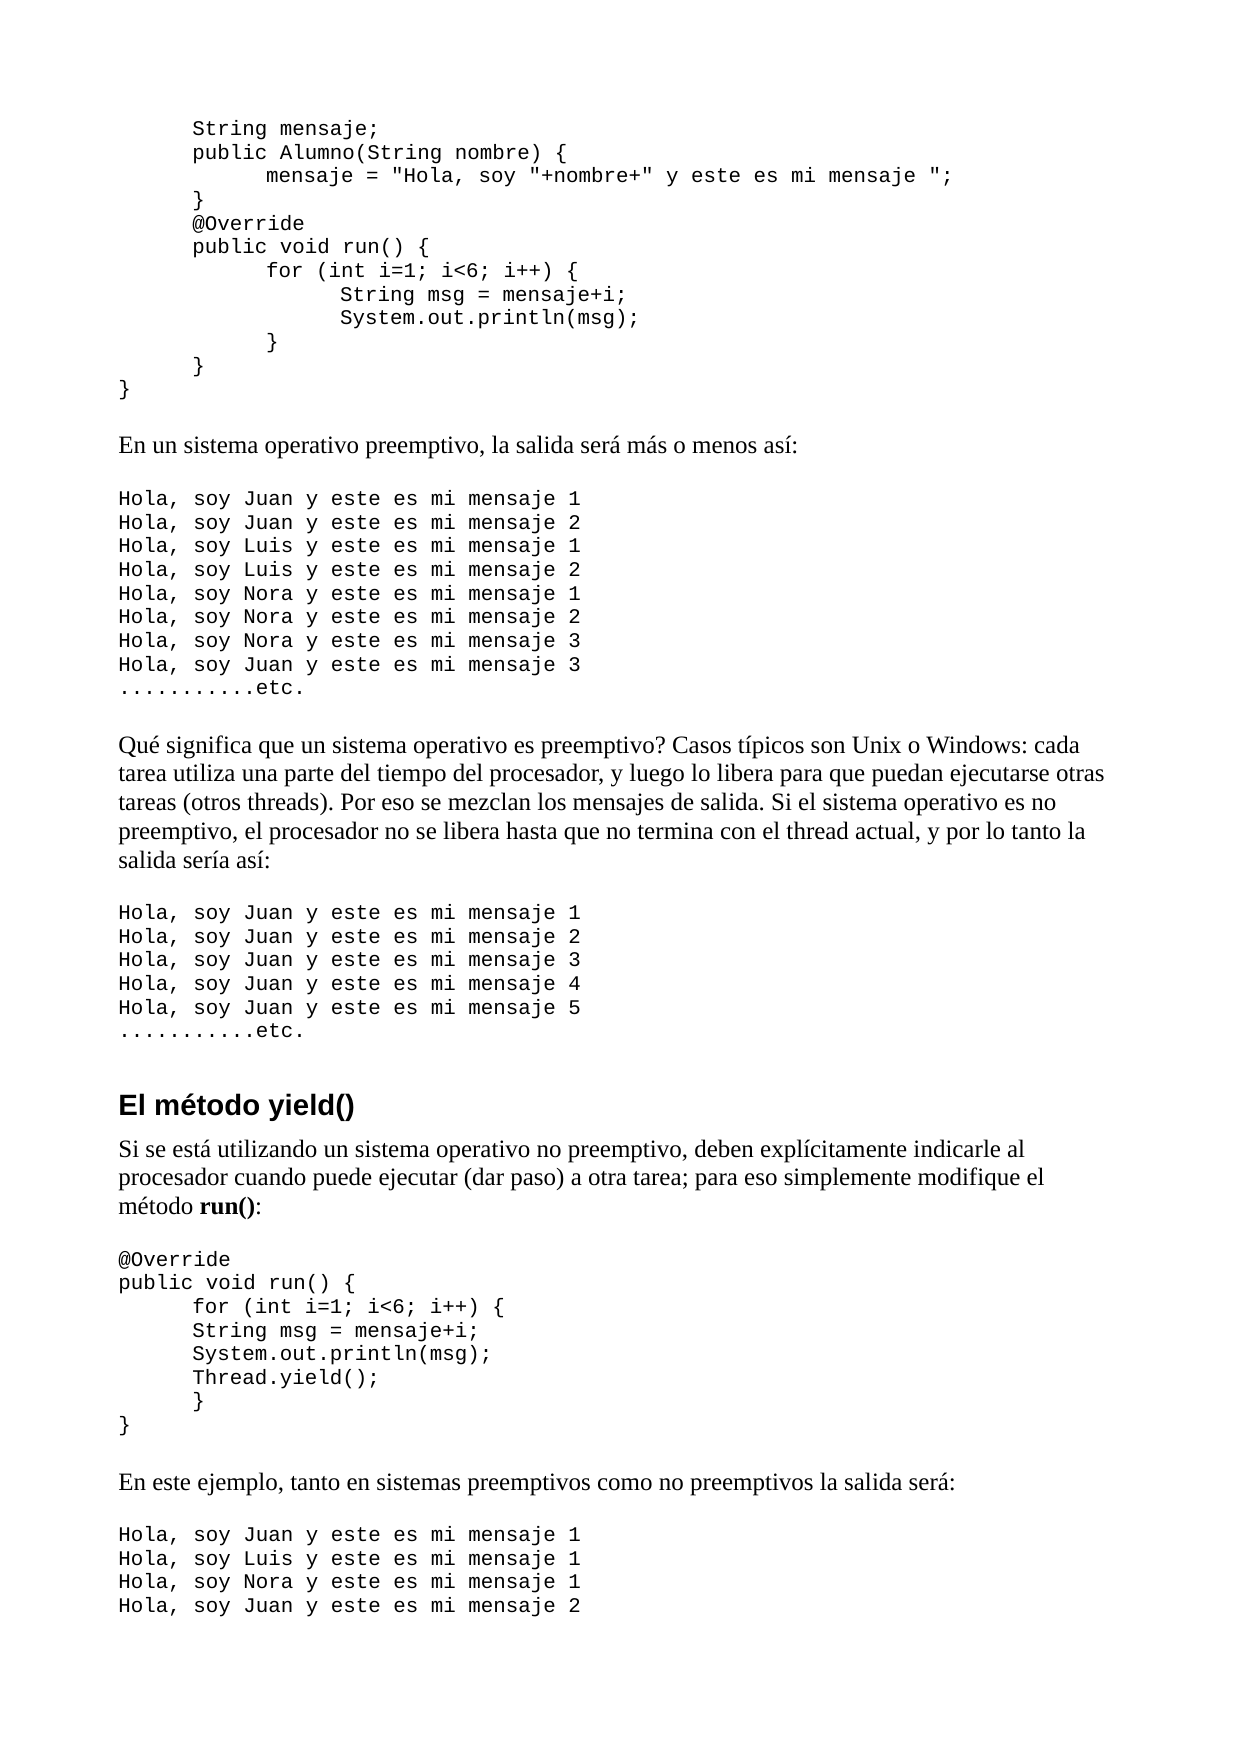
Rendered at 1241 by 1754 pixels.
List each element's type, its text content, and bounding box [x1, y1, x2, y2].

text Hola, soy Juan y este es mi mensaje 3 [118, 654, 1122, 677]
text @Override [118, 213, 1122, 236]
text Hola, soy Juan y este es mi mensaje 1 [118, 488, 1122, 512]
text public Alumno(String nombre) { [118, 142, 1122, 165]
text String msg = mensaje+i; [118, 284, 1122, 307]
text Qué significa que un sistema operativo es preemptivo? Casos típicos son Unix o Windows: cada tarea utiliza una parte del tiempo del procesador, y luego lo libera para que puedan ejecutarse otras tareas (otros threads). Por eso se mezclan los mensajes de salida. Si el sistema operativo es no preemptivo, el procesador no se libera hasta que no termina con el thread actual, y por lo tanto la salida sería así: [118, 730, 1122, 873]
text } [118, 354, 1122, 378]
text @Override [118, 1249, 1122, 1272]
text Hola, soy Nora y este es mi mensaje 1 [118, 583, 1122, 606]
text Hola, soy Juan y este es mi mensaje 2 [118, 512, 1122, 535]
text mensaje = "Hola, soy "+nombre+" y este es mi mensaje "; [118, 165, 1122, 189]
text System.out.println(msg); [118, 307, 1122, 331]
text Hola, soy Juan y este es mi mensaje 2 [118, 926, 1122, 949]
text Hola, soy Juan y este es mi mensaje 1 [118, 902, 1122, 926]
text Hola, soy Juan y este es mi mensaje 1 [118, 1524, 1122, 1548]
text Hola, soy Juan y este es mi mensaje 2 [118, 1595, 1122, 1619]
text Hola, soy Luis y este es mi mensaje 1 [118, 535, 1122, 559]
text String msg = mensaje+i; [118, 1319, 1122, 1343]
text } [118, 331, 1122, 354]
text Thread.yield(); [118, 1367, 1122, 1391]
text ...........etc. [118, 1020, 1122, 1044]
text System.out.println(msg); [118, 1343, 1122, 1367]
text Hola, soy Nora y este es mi mensaje 2 [118, 606, 1122, 630]
text String mensaje; [118, 118, 1122, 142]
text En un sistema operativo preemptivo, la salida será más o menos así: [118, 431, 1122, 459]
text } [118, 1414, 1122, 1438]
text Hola, soy Juan y este es mi mensaje 3 [118, 949, 1122, 973]
text public void run() { [118, 1272, 1122, 1296]
text } [118, 378, 1122, 402]
text Hola, soy Juan y este es mi mensaje 5 [118, 997, 1122, 1020]
text public void run() { [118, 236, 1122, 260]
text } [118, 189, 1122, 213]
text Hola, soy Nora y este es mi mensaje 3 [118, 630, 1122, 654]
text Hola, soy Luis y este es mi mensaje 2 [118, 559, 1122, 583]
text for (int i=1; i<6; i++) { [118, 1296, 1122, 1319]
text Hola, soy Nora y este es mi mensaje 1 [118, 1571, 1122, 1595]
text ...........etc. [118, 677, 1122, 701]
text Hola, soy Luis y este es mi mensaje 1 [118, 1548, 1122, 1571]
text for (int i=1; i<6; i++) { [118, 260, 1122, 284]
text Si se está utilizando un sistema operativo no preemptivo, deben explícitamente indicarle al procesador cuando puede ejecutar (dar paso) a otra tarea; para eso simplemente modifique el método run(): [118, 1134, 1122, 1220]
text Hola, soy Juan y este es mi mensaje 4 [118, 973, 1122, 997]
text En este ejemplo, tanto en sistemas preemptivos como no preemptivos la salida será: [118, 1467, 1122, 1495]
text } [118, 1391, 1122, 1414]
subtitle El método yield() [118, 1087, 1122, 1121]
